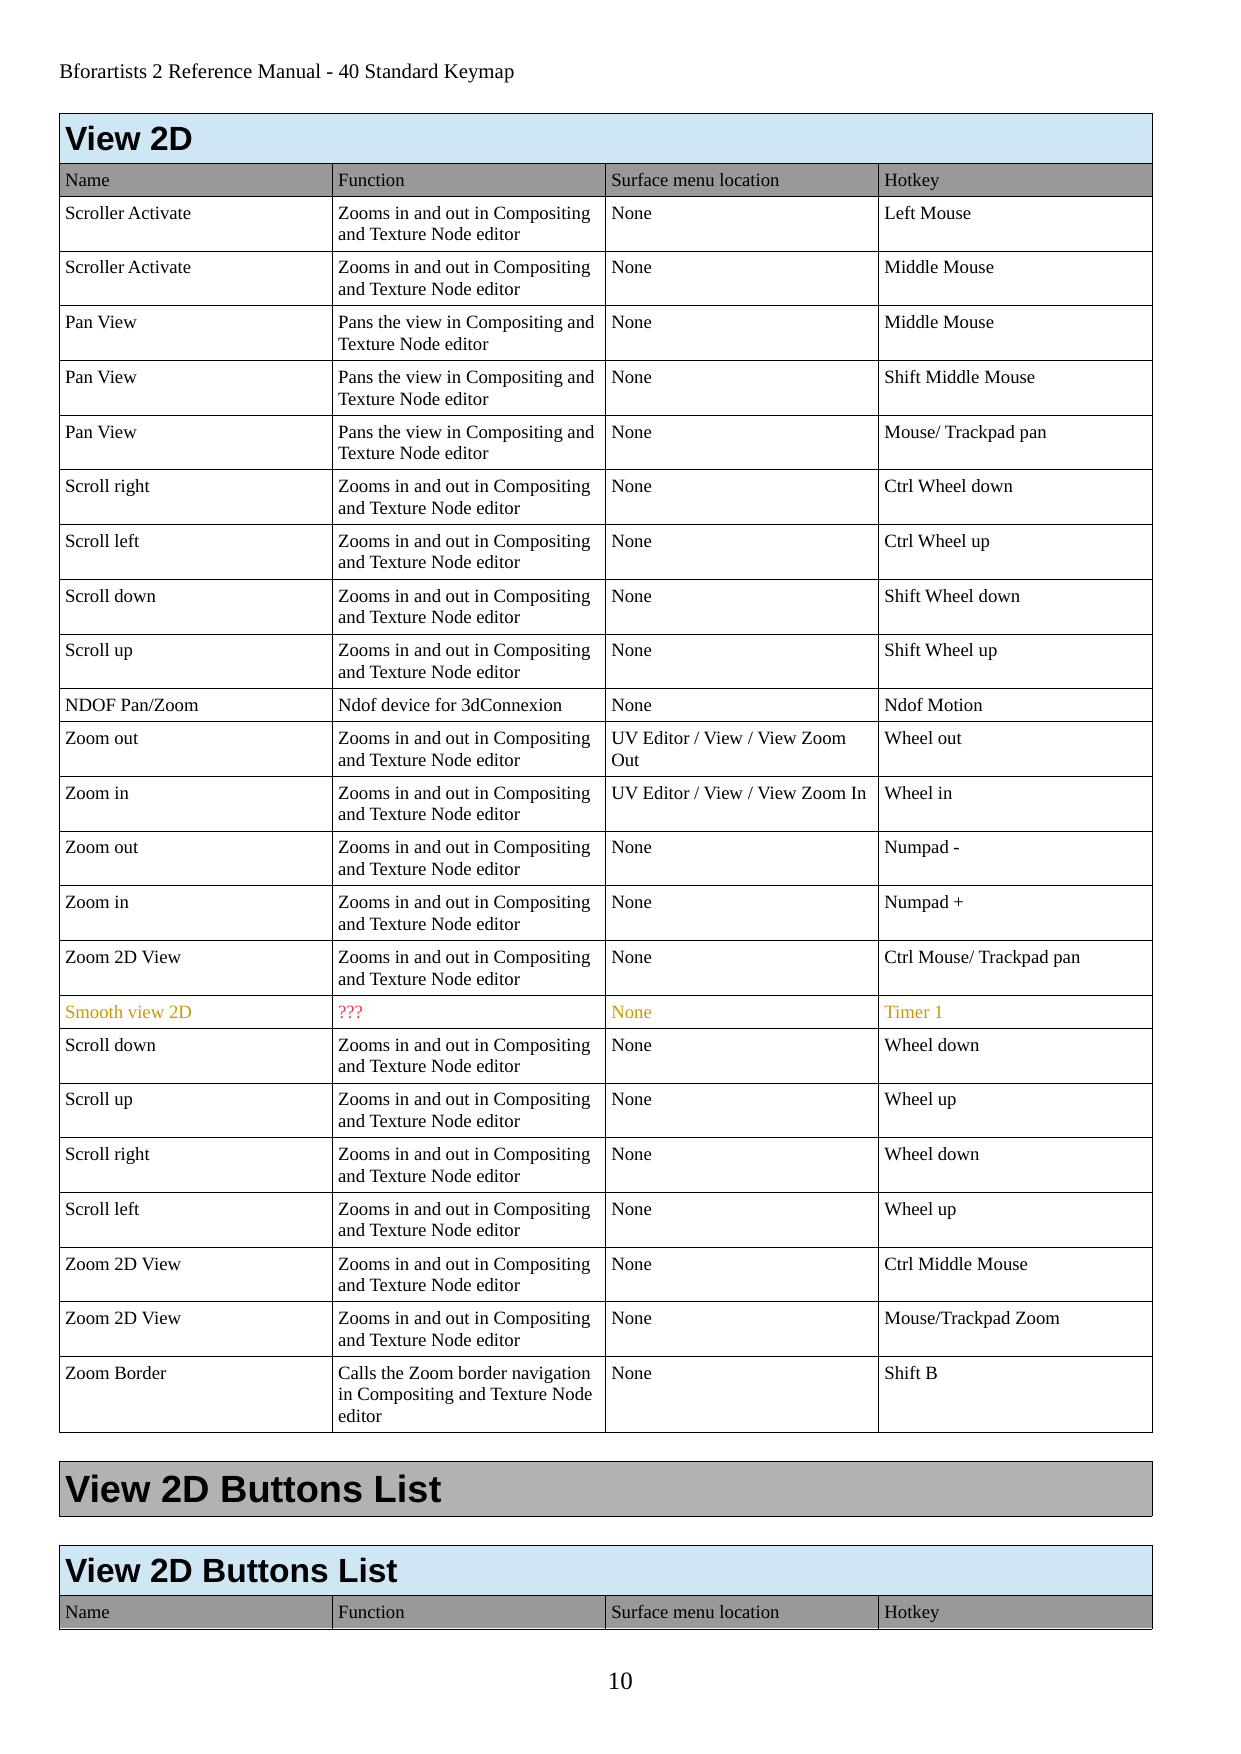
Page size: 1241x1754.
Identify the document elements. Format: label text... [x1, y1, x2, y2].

table_cell Zooms in and out in Compositing and Texture Node editor [333, 252, 605, 305]
table_cell Ctrl Wheel down [879, 470, 1152, 524]
table_cell Smooth view 2D [60, 996, 332, 1028]
table_cell None [606, 580, 878, 633]
table_cell Ctrl Wheel up [879, 525, 1152, 579]
table_cell Hotkey [879, 164, 1152, 196]
table_cell Zoom Border [60, 1357, 332, 1432]
table_cell Mouse/ Trackpad pan [879, 416, 1152, 469]
table_cell Zooms in and out in Compositing and Texture Node editor [333, 580, 605, 633]
table_cell Wheel up [879, 1084, 1152, 1137]
table_cell None [606, 886, 878, 940]
table_cell ??? [333, 996, 605, 1028]
table_cell Ndof device for 3dConnexion [333, 689, 605, 721]
table_cell Zooms in and out in Compositing and Texture Node editor [333, 470, 605, 524]
table_cell Scroller Activate [60, 252, 332, 305]
table_cell None [606, 1084, 878, 1137]
table_cell Zoom out [60, 832, 332, 885]
table_cell Scroller Activate [60, 197, 332, 251]
table_cell Zoom out [60, 722, 332, 776]
table_cell UV Editor / View / View Zoom In [606, 777, 878, 831]
table_cell Zooms in and out in Compositing and Texture Node editor [333, 197, 605, 251]
table_cell None [606, 197, 878, 251]
table_cell None [606, 416, 878, 469]
table_cell Zoom in [60, 777, 332, 831]
table_cell Surface menu location [606, 1596, 878, 1628]
table_cell Wheel down [879, 1029, 1152, 1082]
table_cell Pans the view in Compositing and Texture Node editor [333, 361, 605, 415]
table_cell Scroll up [60, 1084, 332, 1137]
table_cell Zooms in and out in Compositing and Texture Node editor [333, 941, 605, 995]
table_cell Mouse/Trackpad Zoom [879, 1302, 1152, 1356]
table_cell Scroll left [60, 525, 332, 579]
table_cell Numpad - [879, 832, 1152, 885]
table_cell Pan View [60, 361, 332, 415]
table_cell Shift Wheel down [879, 580, 1152, 633]
table_cell Zoom 2D View [60, 1302, 332, 1356]
table_cell None [606, 1138, 878, 1192]
table_cell None [606, 1029, 878, 1082]
table_cell Zooms in and out in Compositing and Texture Node editor [333, 1138, 605, 1192]
table_cell Wheel up [879, 1193, 1152, 1247]
table_cell Wheel in [879, 777, 1152, 831]
table_cell None [606, 525, 878, 579]
table_cell Zooms in and out in Compositing and Texture Node editor [333, 1193, 605, 1247]
table_header View 2D [60, 114, 1152, 163]
table_cell None [606, 1193, 878, 1247]
table_cell Zoom in [60, 886, 332, 940]
table_cell Ndof Motion [879, 689, 1152, 721]
table_cell Calls the Zoom border navigation in Compositing and Texture Node editor [333, 1357, 605, 1432]
table_cell Middle Mouse [879, 252, 1152, 305]
table_cell Wheel down [879, 1138, 1152, 1192]
table_cell None [606, 996, 878, 1028]
table_cell Zooms in and out in Compositing and Texture Node editor [333, 832, 605, 885]
table_cell Name [60, 164, 332, 196]
table_cell Scroll down [60, 1029, 332, 1082]
table_cell Surface menu location [606, 164, 878, 196]
table_cell None [606, 1248, 878, 1301]
table_cell Zooms in and out in Compositing and Texture Node editor [333, 886, 605, 940]
table_cell Middle Mouse [879, 306, 1152, 360]
table_cell Zooms in and out in Compositing and Texture Node editor [333, 1084, 605, 1137]
table_cell Pans the view in Compositing and Texture Node editor [333, 416, 605, 469]
table_cell Pan View [60, 306, 332, 360]
table_cell None [606, 941, 878, 995]
table_cell Ctrl Mouse/ Trackpad pan [879, 941, 1152, 995]
table_cell Pans the view in Compositing and Texture Node editor [333, 306, 605, 360]
table_cell None [606, 252, 878, 305]
table_header View 2D Buttons List [60, 1462, 1152, 1516]
table_cell None [606, 470, 878, 524]
table_cell Zooms in and out in Compositing and Texture Node editor [333, 722, 605, 776]
table_cell None [606, 832, 878, 885]
table_cell Pan View [60, 416, 332, 469]
table_cell Zoom 2D View [60, 1248, 332, 1301]
table_cell Zoom 2D View [60, 941, 332, 995]
table_cell Scroll up [60, 635, 332, 688]
table_cell None [606, 361, 878, 415]
table_cell None [606, 635, 878, 688]
table_cell Scroll left [60, 1193, 332, 1247]
table_cell Hotkey [879, 1596, 1152, 1628]
table_cell UV Editor / View / View Zoom Out [606, 722, 878, 776]
table_cell None [606, 1357, 878, 1432]
table_cell Function [333, 164, 605, 196]
table_cell None [606, 1302, 878, 1356]
table_cell Shift Wheel up [879, 635, 1152, 688]
table_cell Zooms in and out in Compositing and Texture Node editor [333, 1302, 605, 1356]
table_cell Scroll right [60, 1138, 332, 1192]
table_cell Wheel out [879, 722, 1152, 776]
table_cell Zooms in and out in Compositing and Texture Node editor [333, 525, 605, 579]
table_cell Left Mouse [879, 197, 1152, 251]
table_cell Zooms in and out in Compositing and Texture Node editor [333, 1248, 605, 1301]
table_cell None [606, 306, 878, 360]
table_cell Numpad + [879, 886, 1152, 940]
table_cell Shift Middle Mouse [879, 361, 1152, 415]
table_cell Zooms in and out in Compositing and Texture Node editor [333, 777, 605, 831]
table_cell Name [60, 1596, 332, 1628]
table_cell Timer 1 [879, 996, 1152, 1028]
table_cell Zooms in and out in Compositing and Texture Node editor [333, 635, 605, 688]
table_cell Shift B [879, 1357, 1152, 1432]
table_cell NDOF Pan/Zoom [60, 689, 332, 721]
table_cell None [606, 689, 878, 721]
table_cell Zooms in and out in Compositing and Texture Node editor [333, 1029, 605, 1082]
table_cell Function [333, 1596, 605, 1628]
table_header View 2D Buttons List [60, 1546, 1152, 1595]
table_cell Scroll down [60, 580, 332, 633]
table_cell Scroll right [60, 470, 332, 524]
table_cell Ctrl Middle Mouse [879, 1248, 1152, 1301]
